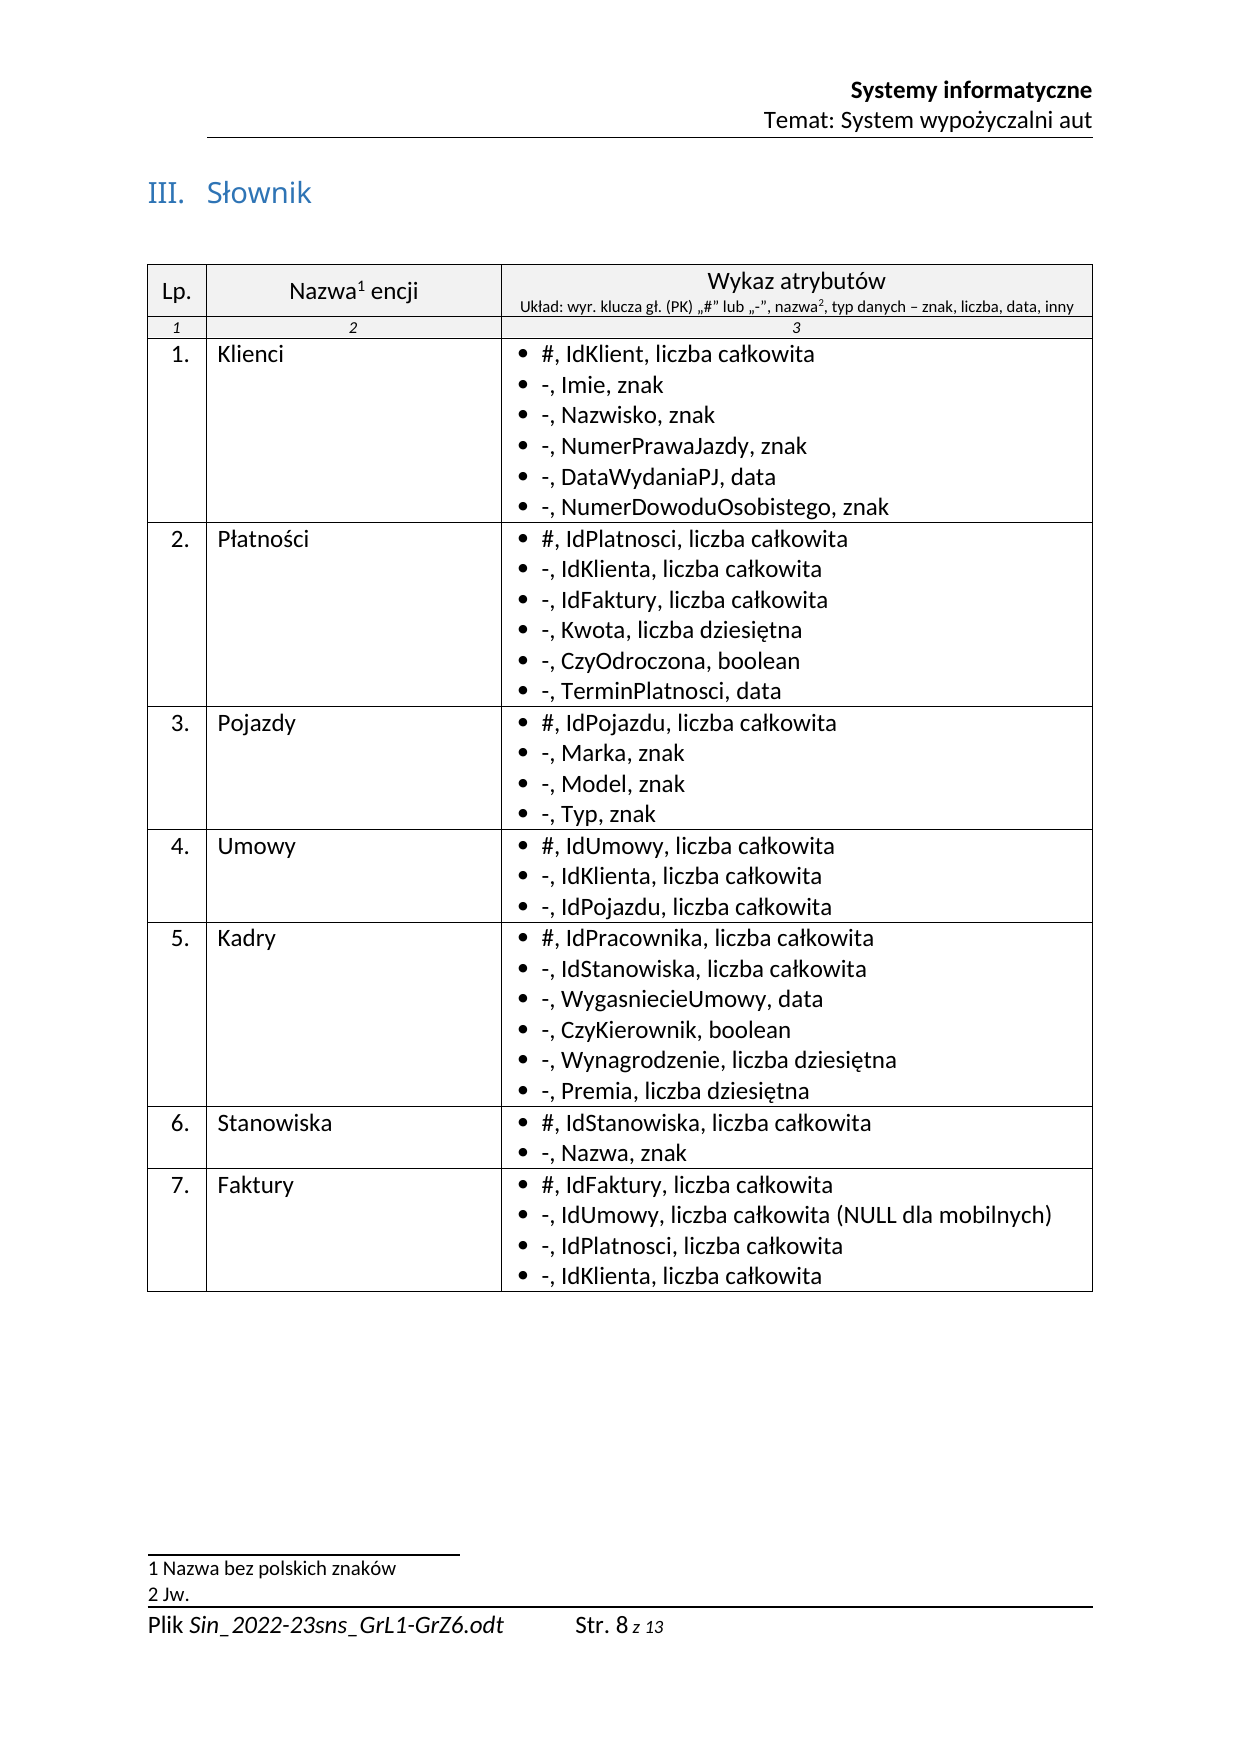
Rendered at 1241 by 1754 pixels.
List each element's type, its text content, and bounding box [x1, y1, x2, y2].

table_cell Pojazdy [207, 707, 501, 829]
table_header Wykaz atrybutów Układ: wyr. klucza gł. (PK) „#” lub „-”, nazwa, typ danych – znak, liczba, data, inny [502, 265, 1092, 316]
table_cell 1 [148, 317, 206, 337]
table_cell #, IdStanowiska, liczba całkowita -, Nazwa, znak [502, 1107, 1092, 1168]
table_cell Klienci [207, 339, 501, 522]
table_cell [148, 1169, 206, 1291]
table_cell [148, 523, 206, 706]
table_cell [148, 923, 206, 1106]
table_cell #, IdFaktury, liczba całkowita -, IdUmowy, liczba całkowita (NULL dla mobilnych) -, IdPlatnosci, liczba całkowita -, IdKlienta, liczba całkowita [502, 1169, 1092, 1291]
table_header Nazwa encji [207, 265, 501, 316]
table_cell Umowy [207, 830, 501, 922]
table_cell Faktury [207, 1169, 501, 1291]
table_cell [148, 1107, 206, 1168]
table_cell Stanowiska [207, 1107, 501, 1168]
table_cell #, IdPojazdu, liczba całkowita -, Marka, znak -, Model, znak -, Typ, znak [502, 707, 1092, 829]
table_header Lp. [148, 265, 206, 316]
table_cell [148, 707, 206, 829]
table_cell 3 [502, 317, 1092, 337]
table_cell #, IdUmowy, liczba całkowita -, IdKlienta, liczba całkowita -, IdPojazdu, liczba całkowita [502, 830, 1092, 922]
table_cell #, IdPlatnosci, liczba całkowita -, IdKlienta, liczba całkowita -, IdFaktury, liczba całkowita -, Kwota, liczba dziesiętna -, CzyOdroczona, boolean -, TerminPlatnosci, data [502, 523, 1092, 706]
table_cell [148, 830, 206, 922]
subtitle Słownik [148, 173, 1093, 212]
table_cell #, IdKlient, liczba całkowita -, Imie, znak -, Nazwisko, znak -, NumerPrawaJazdy, znak -, DataWydaniaPJ, data -, NumerDowoduOsobistego, znak [502, 339, 1092, 522]
table_cell Kadry [207, 923, 501, 1106]
table_cell Płatności [207, 523, 501, 706]
table_cell [148, 339, 206, 522]
table_cell 2 [207, 317, 501, 337]
table_cell #, IdPracownika, liczba całkowita -, IdStanowiska, liczba całkowita -, WygasniecieUmowy, data -, CzyKierownik, boolean -, Wynagrodzenie, liczba dziesiętna -, Premia, liczba dziesiętna [502, 923, 1092, 1106]
